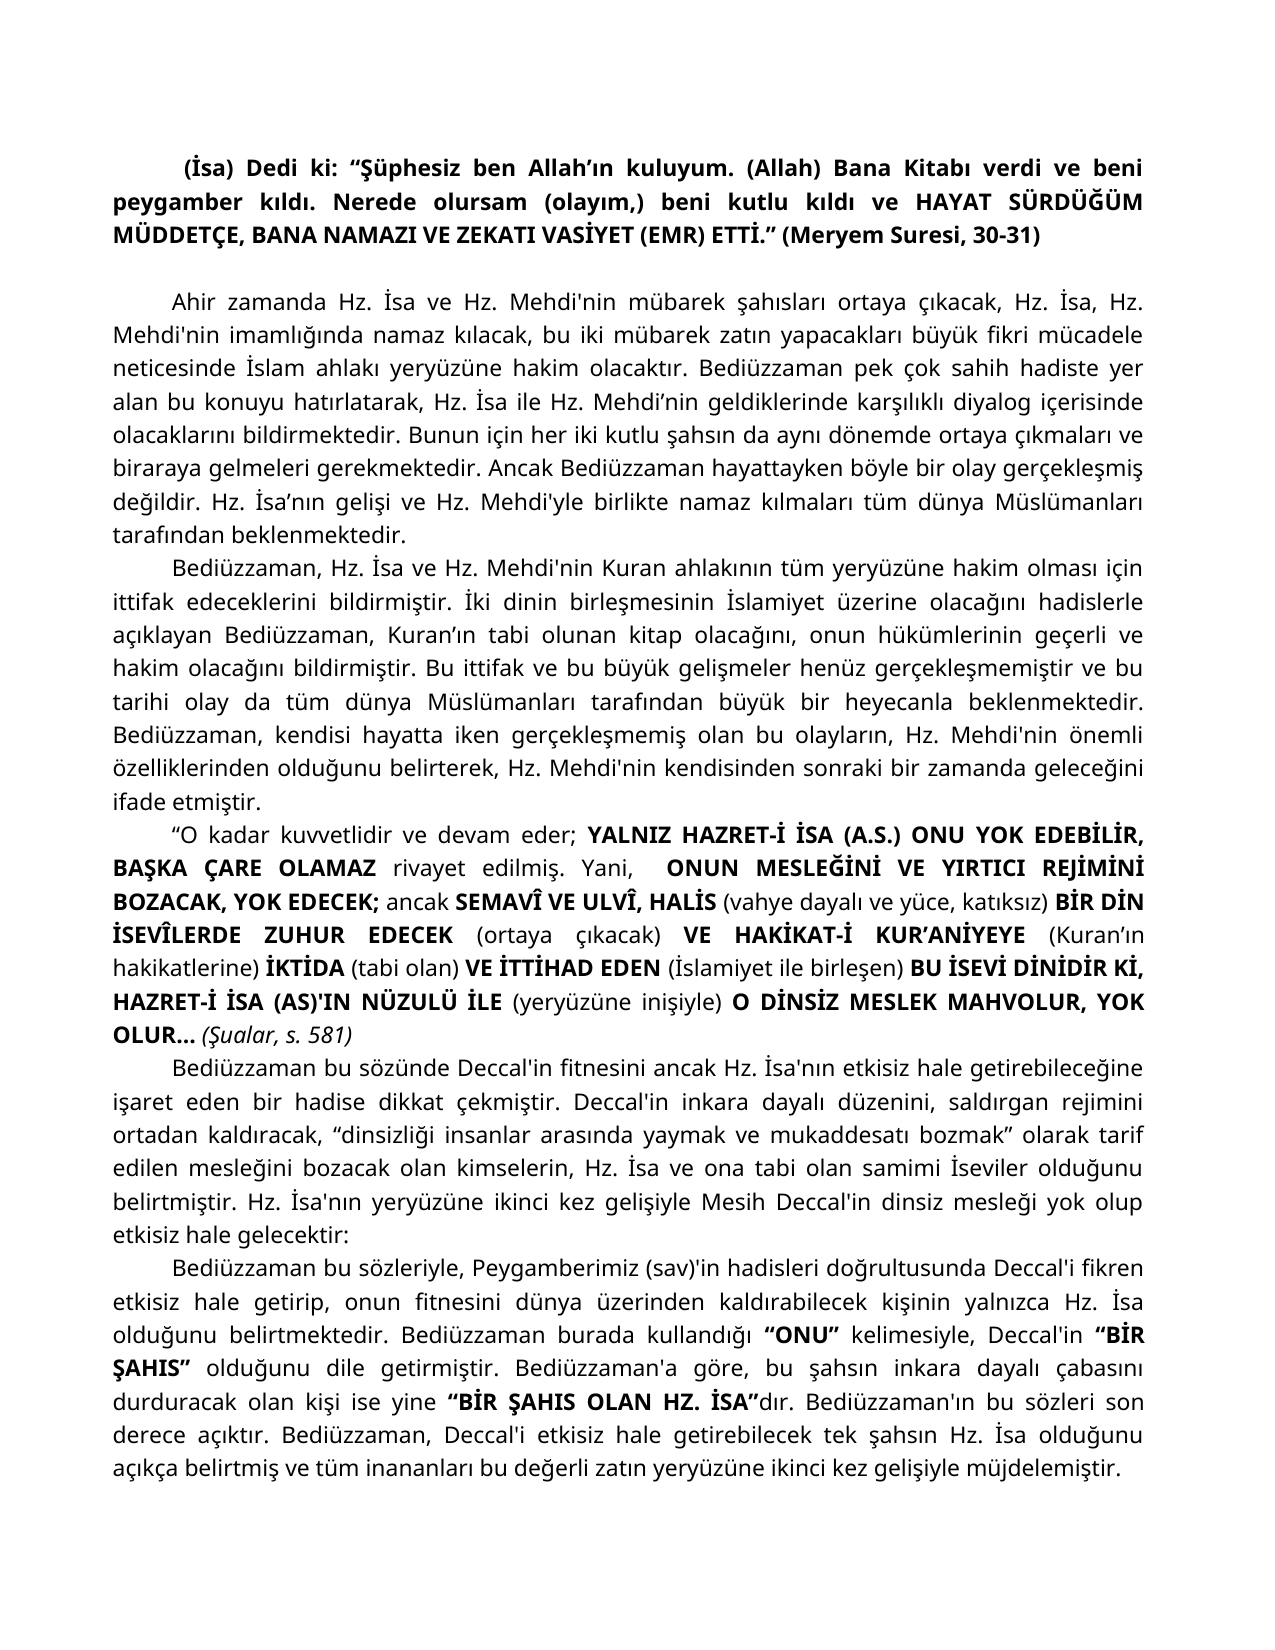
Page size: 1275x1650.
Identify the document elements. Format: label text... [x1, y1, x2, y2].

text (İsa) Dedi ki: “Şüphesiz ben Allah’ın kuluyum. (Allah) Bana Kitabı verdi ve beni peygamber kıldı. Nerede olursam (olayım,) beni kutlu kıldı ve HAYAT SÜRDÜĞÜM MÜDDETÇE, BANA NAMAZI VE ZEKATI VASİYET (EMR) ETTİ.” (Meryem Suresi, 30-31) [112, 150, 1145, 250]
text Bediüzzaman, Hz. İsa ve Hz. Mehdi'nin Kuran ahlakının tüm yeryüzüne hakim olması için ittifak edeceklerini bildirmiştir. İki dinin birleşmesinin İslamiyet üzerine olacağını hadislerle açıklayan Bediüzzaman, Kuran’ın tabi olunan kitap olacağını, onun hükümlerinin geçerli ve hakim olacağını bildirmiştir. Bu ittifak ve bu büyük gelişmeler henüz gerçekleşmemiştir ve bu tarihi olay da tüm dünya Müslümanları tarafından büyük bir heyecanla beklenmektedir. Bediüzzaman, kendisi hayatta iken gerçekleşmemiş olan bu olayların, Hz. Mehdi'nin önemli özelliklerinden olduğunu belirterek, Hz. Mehdi'nin kendisinden sonraki bir zamanda geleceğini ifade etmiştir. [112, 550, 1145, 817]
text Ahir zamanda Hz. İsa ve Hz. Mehdi'nin mübarek şahısları ortaya çıkacak, Hz. İsa, Hz. Mehdi'nin imamlığında namaz kılacak, bu iki mübarek zatın yapacakları büyük fikri mücadele neticesinde İslam ahlakı yeryüzüne hakim olacaktır. Bediüzzaman pek çok sahih hadiste yer alan bu konuyu hatırlatarak, Hz. İsa ile Hz. Mehdi’nin geldiklerinde karşılıklı diyalog içerisinde olacaklarını bildirmektedir. Bunun için her iki kutlu şahsın da aynı dönemde ortaya çıkmaları ve biraraya gelmeleri gerekmektedir. Ancak Bediüzzaman hayattayken böyle bir olay gerçekleşmiş değildir. Hz. İsa’nın gelişi ve Hz. Mehdi'yle birlikte namaz kılmaları tüm dünya Müslümanları tarafından beklenmektedir. [112, 283, 1145, 550]
text Bediüzzaman bu sözünde Deccal'in fitnesini ancak Hz. İsa'nın etkisiz hale getirebileceğine işaret eden bir hadise dikkat çekmiştir. Deccal'in inkara dayalı düzenini, saldırgan rejimini ortadan kaldıracak, “dinsizliği insanlar arasında yaymak ve mukaddesatı bozmak” olarak tarif edilen mesleğini bozacak olan kimselerin, Hz. İsa ve ona tabi olan samimi İseviler olduğunu belirtmiştir. Hz. İsa'nın yeryüzüne ikinci kez gelişiyle Mesih Deccal'in dinsiz mesleği yok olup etkisiz hale gelecektir: [112, 1050, 1145, 1250]
text Bediüzzaman bu sözleriyle, Peygamberimiz (sav)'in hadisleri doğrultusunda Deccal'i fikren etkisiz hale getirip, onun fitnesini dünya üzerinden kaldırabilecek kişinin yalnızca Hz. İsa olduğunu belirtmektedir. Bediüzzaman burada kullandığı “ONU” kelimesiyle, Deccal'in “BİR ŞAHIS” olduğunu dile getirmiştir. Bediüzzaman'a göre, bu şahsın inkara dayalı çabasını durduracak olan kişi ise yine “BİR ŞAHIS OLAN HZ. İSA”dır. Bediüzzaman'ın bu sözleri son derece açıktır. Bediüzzaman, Deccal'i etkisiz hale getirebilecek tek şahsın Hz. İsa olduğunu açıkça belirtmiş ve tüm inananları bu değerli zatın yeryüzüne ikinci kez gelişiyle müjdelemiştir. [112, 1250, 1145, 1483]
text “O kadar kuvvetlidir ve devam eder; YALNIZ HAZRET-İ İSA (A.S.) ONU YOK EDEBİLİR, BAŞKA ÇARE OLAMAZ rivayet edilmiş. Yani, ONUN MESLEĞİNİ VE YIRTICI REJİMİNİ BOZACAK, YOK EDECEK; ancak SEMAVÎ VE ULVÎ, HALİS (vahye dayalı ve yüce, katıksız) BİR DİN İSEVÎLERDE ZUHUR EDECEK (ortaya çıkacak) VE HAKİKAT-İ KUR’ANİYEYE (Kuran’ın hakikatlerine) İKTİDA (tabi olan) VE İTTİHAD EDEN (İslamiyet ile birleşen) BU İSEVİ DİNİDİR Kİ, HAZRET-İ İSA (AS)'IN NÜZULÜ İLE (yeryüzüne inişiyle) O DİNSİZ MESLEK MAHVOLUR, YOK OLUR... (Şualar, s. 581) [112, 817, 1145, 1050]
